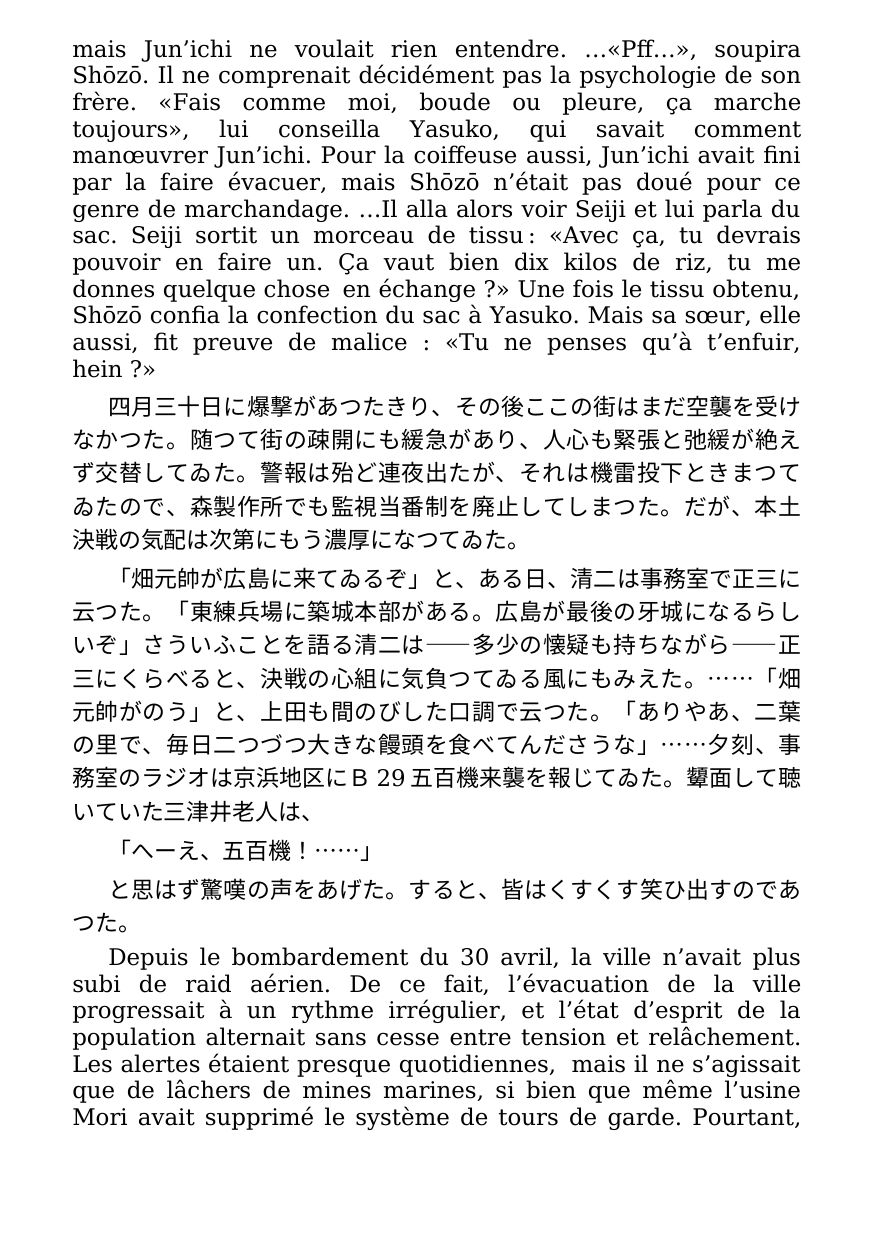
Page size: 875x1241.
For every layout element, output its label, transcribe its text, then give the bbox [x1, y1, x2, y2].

text 「へーえ、五百機！……」 [72, 832, 802, 866]
text 四月三十日に爆撃があつたきり、その後ここの街はまだ空襲を受けなかつた。随つて街の疎開にも緩急があり、人心も緊張と弛緩が絶えず交替してゐた。警報は殆ど連夜出たが、それは機雷投下ときまつてゐたので、森製作所でも監視当番制を廃止してしまつた。だが、本土決戦の気配は次第にもう濃厚になつてゐた。 [72, 389, 802, 555]
text と思はず驚嘆の声をあげた。すると、皆はくすくす笑ひ出すのであつた。 [72, 872, 802, 938]
text Depuis le bombardement du 30 avril, la ville n’avait plus subi de raid aérien. De ce fait, l’évacuation de la ville progressait à un rythme irrégulier, et l’état d’esprit de la population alternait sans cesse entre tension et relâchement. Les alertes étaient presque quotidiennes, mais il ne s’agissait que de lâchers de mines marines, si bien que même l’usine Mori avait supprimé le système de tours de garde. Pourtant, [72, 944, 802, 1131]
text mais Jun’ichi ne voulait rien entendre. …«Pff…», soupira Shōzō. Il ne comprenait décidément pas la psychologie de son frère. «Fais comme moi, boude ou pleure, ça marche toujours», lui conseilla Yasuko, qui savait comment manœuvrer Jun’ichi. Pour la coiffeuse aussi, Jun’ichi avait fini par la faire évacuer, mais Shōzō n’était pas doué pour ce genre de marchandage. …Il alla alors voir Seiji et lui parla du sac. Seiji sortit un morceau de tissu : «Avec ça, tu devrais pouvoir en faire un. Ça vaut bien dix kilos de riz, tu me donnes quelque chose en échange ?» Une fois le tissu obtenu, Shōzō confia la confection du sac à Yasuko. Mais sa sœur, elle aussi, fit preuve de malice : «Tu ne penses qu’à t’enfuir, hein ?» [72, 36, 802, 383]
text 「畑元帥が広島に来てゐるぞ」と、ある日、清二は事務室で正三に云つた。「東練兵場に築城本部がある。広島が最後の牙城になるらしいぞ」さういふことを語る清二は――多少の懐疑も持ちながら――正三にくらべると、決戦の心組に気負つてゐる風にもみえた。……「畑元帥がのう」と、上田も間のびした口調で云つた。「ありやあ、二葉の里で、毎日二つづつ大きな饅頭を食べてんださうな」……夕刻、事務室のラジオは京浜地区にＢ29五百機来襲を報じてゐた。顰面して聴いていた三津井老人は、 [72, 561, 802, 827]
